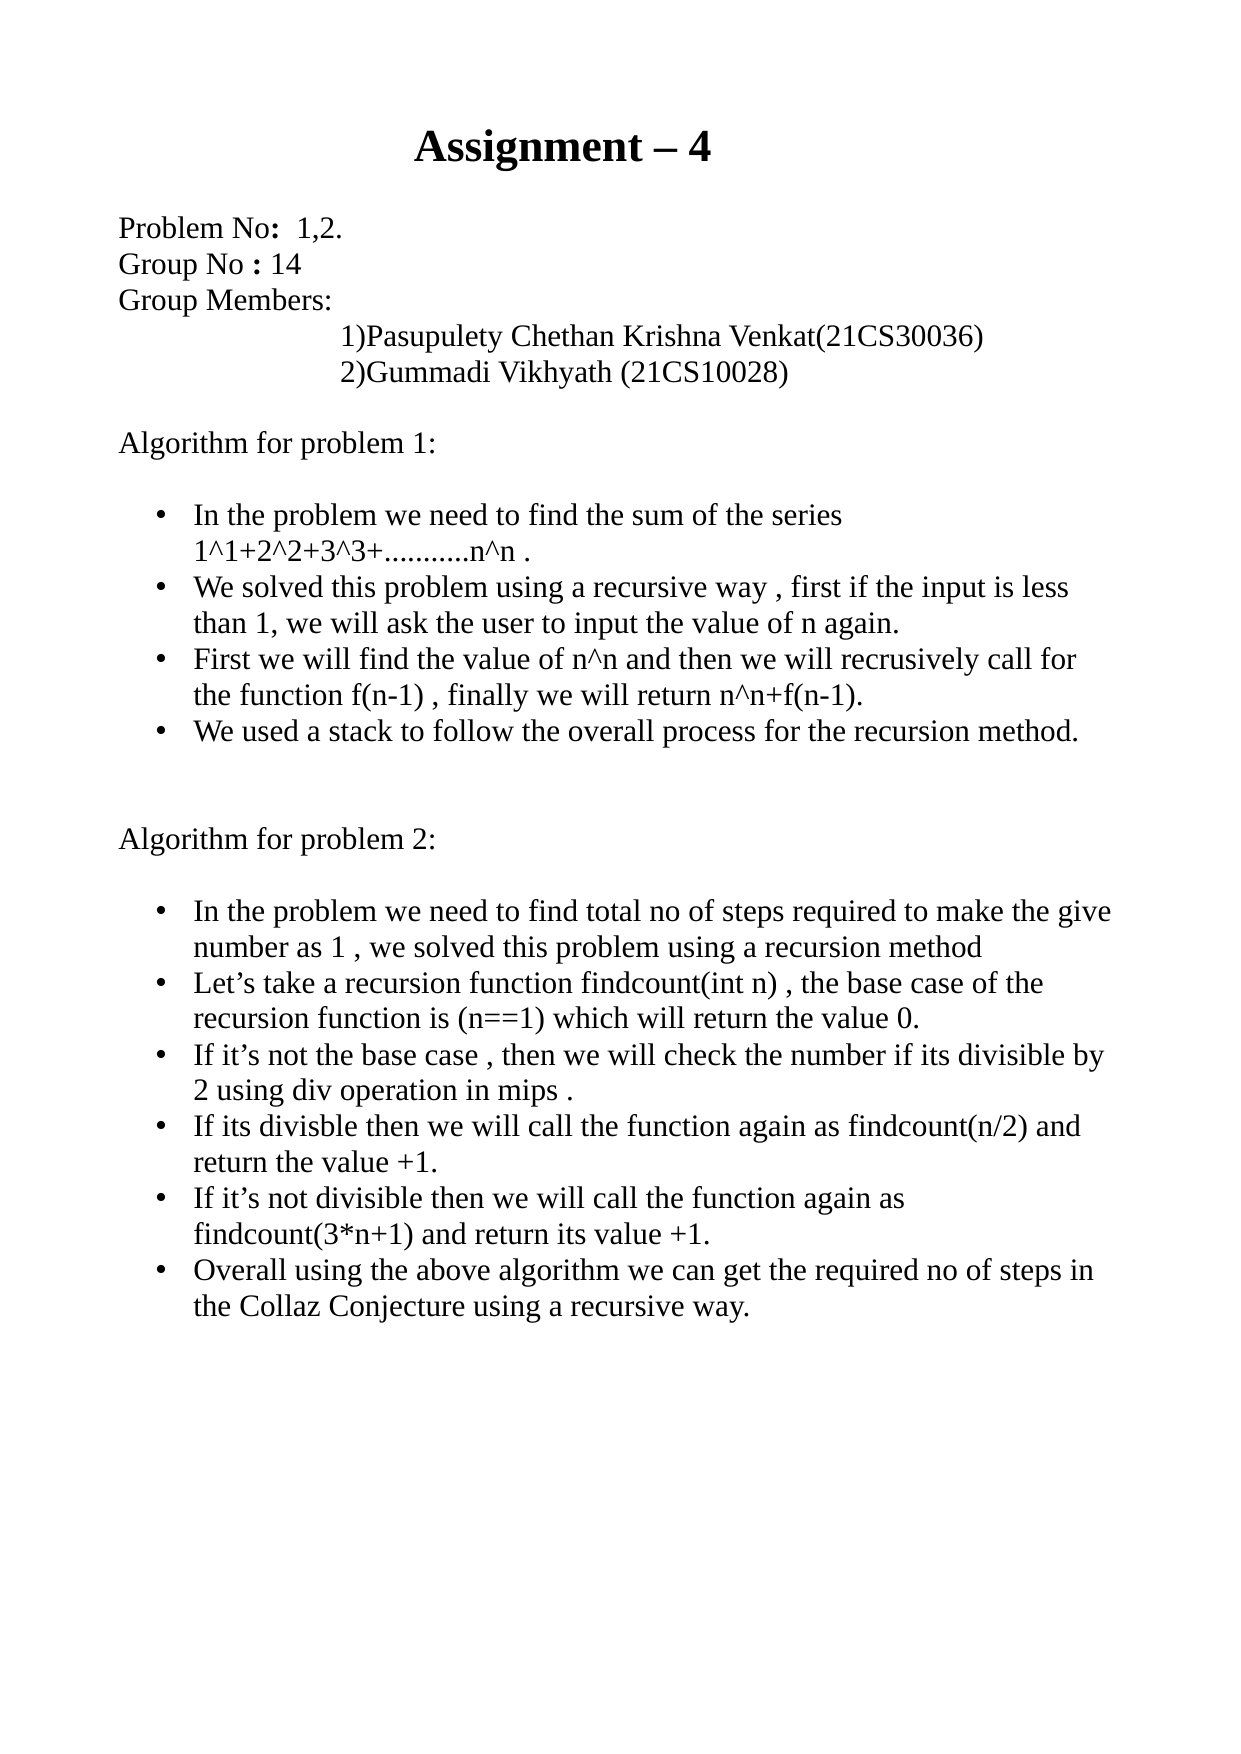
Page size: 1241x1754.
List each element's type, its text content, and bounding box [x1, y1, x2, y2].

list Let’s take a recursion function findcount(int n) , the base case of the recursion function is (n==1) which will return the value 0. [156, 964, 1122, 1036]
list Overall using the above algorithm we can get the required no of steps in the Collaz Conjecture using a recursive way. [156, 1251, 1122, 1323]
list We solved this problem using a recursive way , first if the input is less than 1, we will ask the user to input the value of n again. [156, 568, 1122, 640]
list If its divisble then we will call the function again as findcount(n/2) and return the value +1. [156, 1108, 1122, 1179]
text Group No : 14 [118, 245, 1122, 281]
list In the problem we need to find total no of steps required to make the give number as 1 , we solved this problem using a recursion method [156, 892, 1122, 964]
list If it’s not divisible then we will call the function again as findcount(3*n+1) and return its value +1. [156, 1179, 1122, 1251]
list We used a stack to follow the overall process for the recursion method. [156, 712, 1122, 748]
text Assignment – 4 [118, 118, 1122, 171]
text 1)Pasupulety Chethan Krishna Venkat(21CS30036) [118, 317, 1122, 353]
text 2)Gummadi Vikhyath (21CS10028) [118, 353, 1122, 389]
list If it’s not the base case , then we will check the number if its divisible by 2 using div operation in mips . [156, 1036, 1122, 1108]
text Algorithm for problem 1: [118, 425, 1122, 461]
list First we will find the value of n^n and then we will recrusively call for the function f(n-1) , finally we will return n^n+f(n-1). [156, 640, 1122, 712]
text Problem No: 1,2. [118, 209, 1122, 245]
text Algorithm for problem 2: [118, 820, 1122, 856]
list In the problem we need to find the sum of the series 1^1+2^2+3^3+...........n^n . [156, 497, 1122, 568]
text Group Members: [118, 281, 1122, 317]
